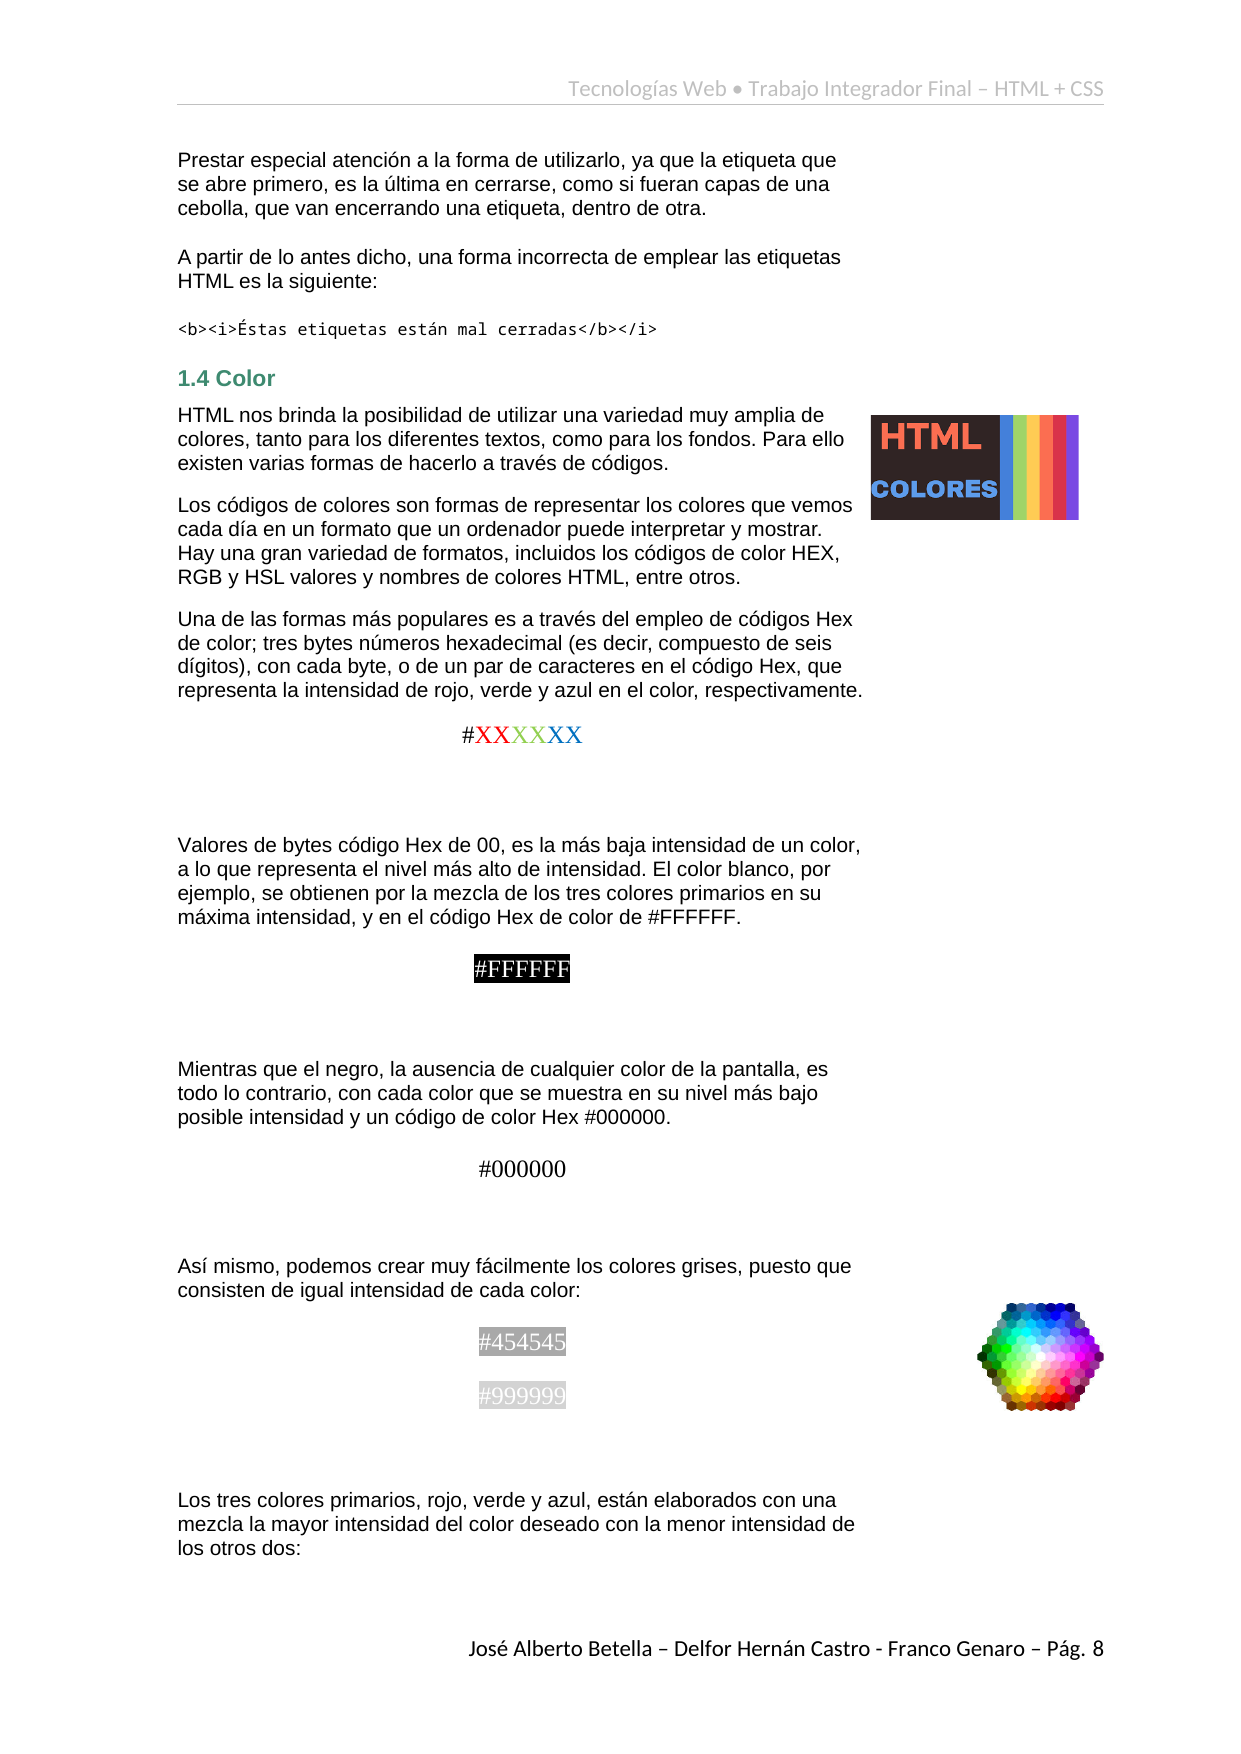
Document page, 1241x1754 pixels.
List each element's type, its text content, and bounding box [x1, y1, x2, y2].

text Los códigos de colores son formas de representar los colores que vemos cada día en un formato que un ordenador puede interpretar y mostrar. Hay una gran variedad de formatos, incluidos los códigos de color HEX, RGB y HSL valores y nombres de colores HTML, entre otros. [177, 493, 867, 589]
text Los tres colores primarios, rojo, verde y azul, están elaborados con una mezcla la mayor intensidad del color deseado con la menor intensidad de los otros dos: [177, 1488, 867, 1560]
text #FFFFFF [177, 954, 867, 983]
text Valores de bytes código Hex de 00, es la más baja intensidad de un color, a lo que representa el nivel más alto de intensidad. El color blanco, por ejemplo, se obtienen por la mezcla de los tres colores primarios en su máxima intensidad, y en el código Hex de color de #FFFFFF. [177, 833, 867, 929]
picture [977, 1303, 1104, 1411]
text #XXXXXX [177, 720, 867, 749]
text #454545 [177, 1327, 867, 1356]
text Una de las formas más populares es a través del empleo de códigos Hex de color; tres bytes números hexadecimal (es decir, compuesto de seis dígitos), con cada byte, o de un par de caracteres en el código Hex, que representa la intensidad de rojo, verde y azul en el color, respectivamente. [177, 606, 867, 702]
text Así mismo, podemos crear muy fácilmente los colores grises, puesto que consisten de igual intensidad de cada color: [177, 1254, 867, 1302]
text A partir de lo antes dicho, una forma incorrecta de emplear las etiquetas HTML es la siguiente: [177, 244, 867, 292]
text 1.4 Color [177, 365, 867, 391]
text <b><i>Éstas etiquetas están mal cerradas</b></i> [177, 317, 867, 340]
text #000000 [177, 1154, 867, 1182]
text Prestar especial atención a la forma de utilizarlo, ya que la etiqueta que se abre primero, es la última en cerrarse, como si fueran capas de una cebolla, que van encerrando una etiqueta, dentro de otra. [177, 148, 867, 219]
text #999999 [177, 1381, 867, 1409]
picture [870, 415, 1079, 520]
text HTML nos brinda la posibilidad de utilizar una variedad muy amplia de colores, tanto para los diferentes textos, como para los fondos. Para ello existen varias formas de hacerlo a través de códigos. [177, 403, 867, 475]
text Mientras que el negro, la ausencia de cualquier color de la pantalla, es todo lo contrario, con cada color que se muestra en su nivel más bajo posible intensidad y un código de color Hex #000000. [177, 1057, 867, 1129]
